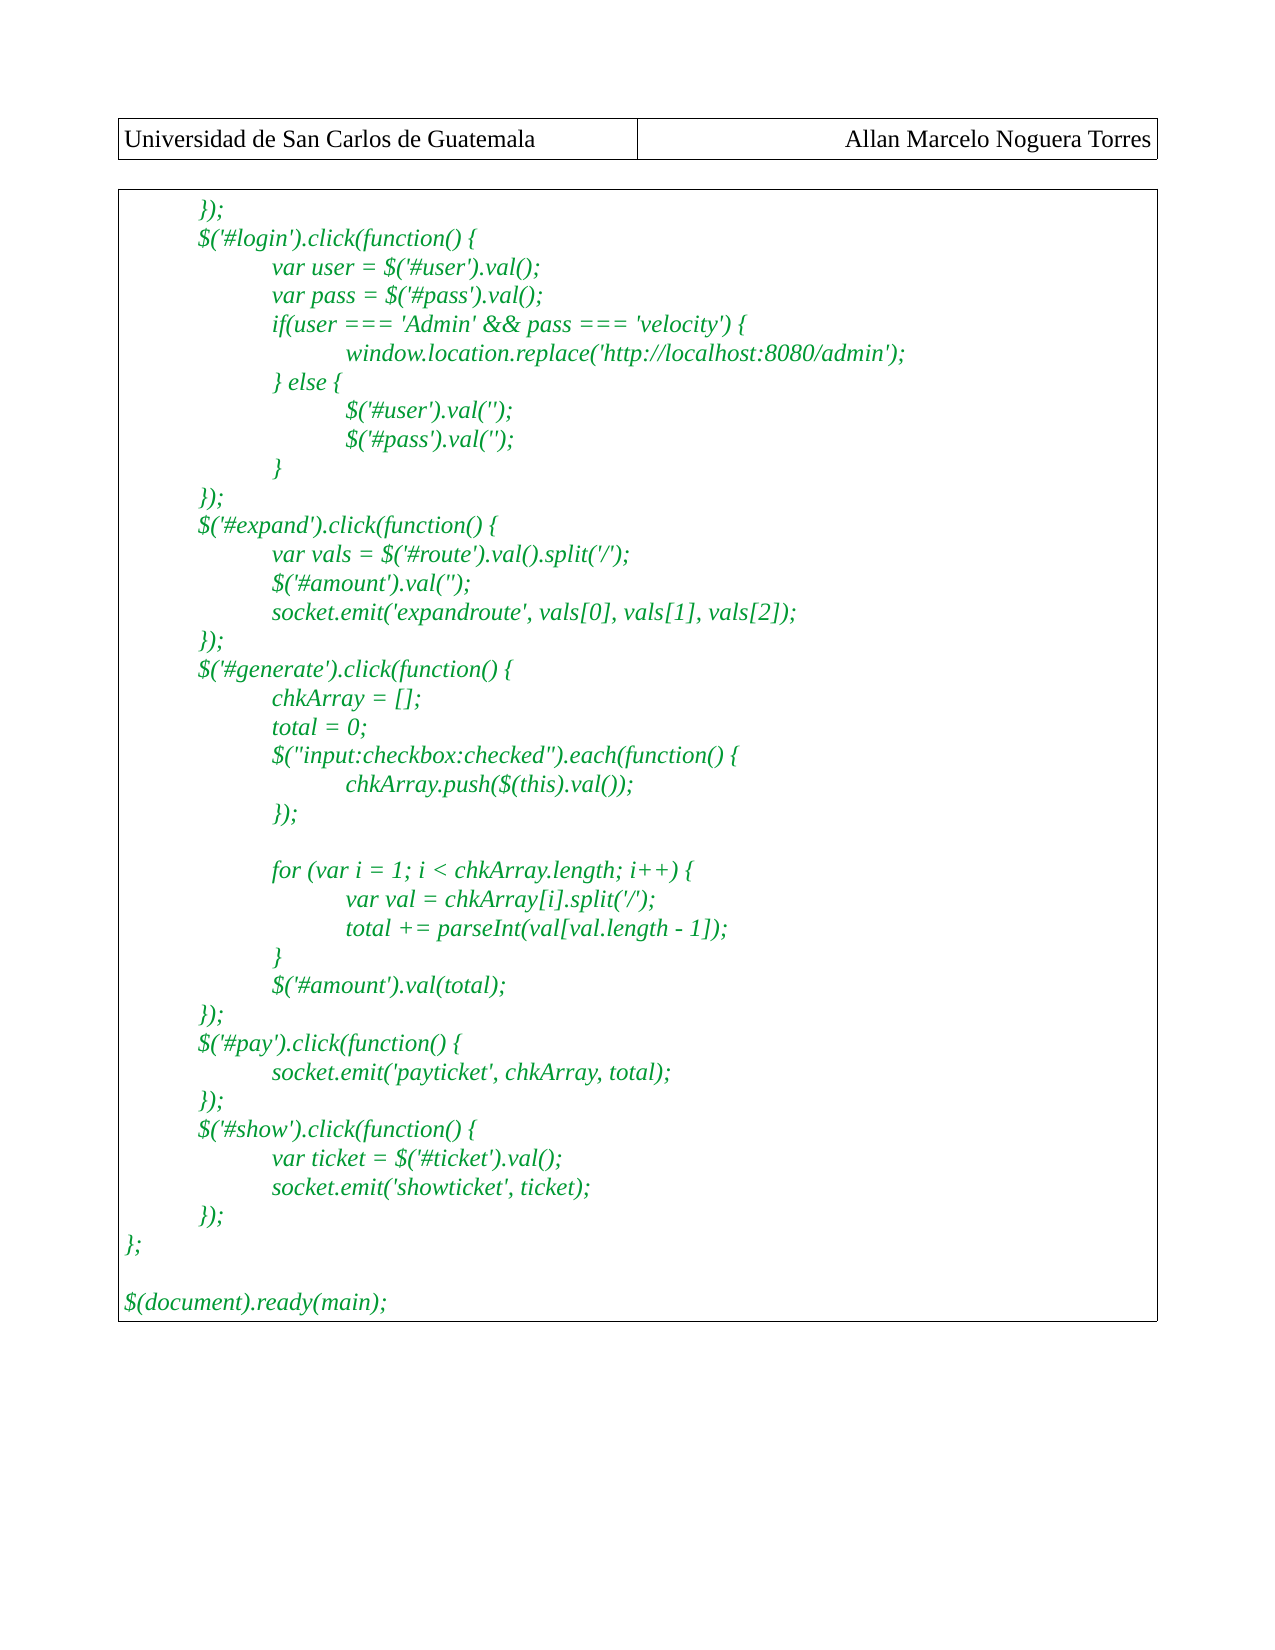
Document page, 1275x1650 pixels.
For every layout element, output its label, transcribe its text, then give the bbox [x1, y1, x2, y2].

table_header }); $('#login').click(function() { var user = $('#user').val(); var pass = $('#pass').val(); if(user === 'Admin' && pass === 'velocity') { window.location.replace('http://localhost:8080/admin'); } else { $('#user').val(''); $('#pass').val(''); } }); $('#expand').click(function() { var vals = $('#route').val().split('/'); $('#amount').val(''); socket.emit('expandroute', vals[0], vals[1], vals[2]); }); $('#generate').click(function() { chkArray = []; total = 0; $("input:checkbox:checked").each(function() { chkArray.push($(this).val()); }); for (var i = 1; i < chkArray.length; i++) { var val = chkArray[i].split('/'); total += parseInt(val[val.length - 1]); } $('#amount').val(total); }); $('#pay').click(function() { socket.emit('payticket', chkArray, total); }); $('#show').click(function() { var ticket = $('#ticket').val(); socket.emit('showticket', ticket); }); }; $(document).ready(main); [119, 190, 1157, 1321]
